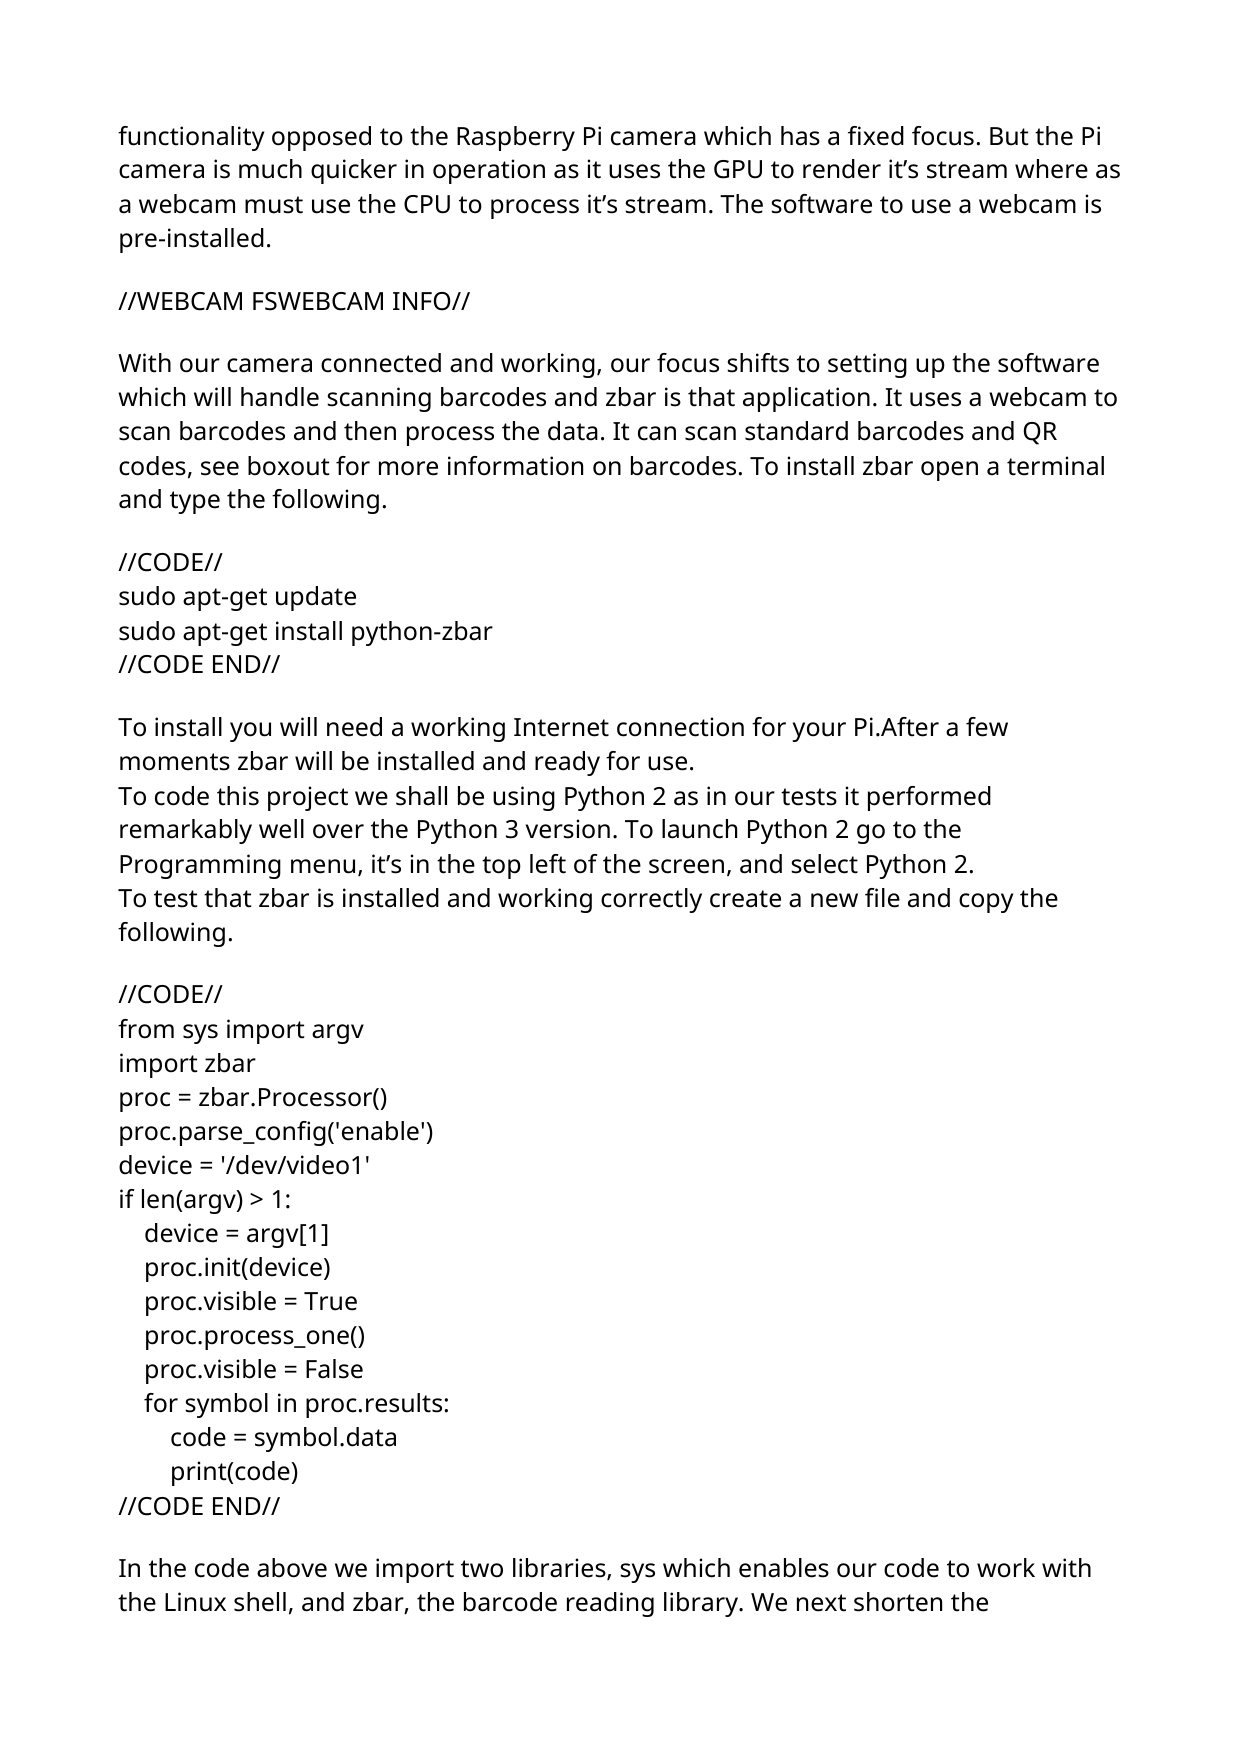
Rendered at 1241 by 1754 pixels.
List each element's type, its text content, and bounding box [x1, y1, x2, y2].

text With our camera connected and working, our focus shifts to setting up the software which will handle scanning barcodes and zbar is that application. It uses a webcam to scan barcodes and then process the data. It can scan standard barcodes and QR codes, see boxout for more information on barcodes. To install zbar open a terminal and type the following. [118, 346, 1122, 516]
text import zbar [118, 1045, 1122, 1079]
text In the code above we import two libraries, sys which enables our code to work with the Linux shell, and zbar, the barcode reading library. We next shorten the [118, 1551, 1122, 1619]
text code = symbol.data [118, 1420, 1122, 1454]
text //CODE// [118, 977, 1122, 1011]
text proc.visible = False [118, 1352, 1122, 1386]
text sudo apt-get install python-zbar [118, 613, 1122, 647]
text if len(argv) > 1: [118, 1182, 1122, 1216]
text //WEBCAM FSWEBCAM INFO// [118, 283, 1122, 317]
text proc.visible = True [118, 1284, 1122, 1318]
text //CODE END// [118, 1488, 1122, 1522]
text print(code) [118, 1454, 1122, 1488]
text To test that zbar is installed and working correctly create a new file and copy the following. [118, 880, 1122, 948]
text functionality opposed to the Raspberry Pi camera which has a fixed focus. But the Pi camera is much quicker in operation as it uses the GPU to render it’s stream where as a webcam must use the CPU to process it’s stream. The software to use a webcam is pre-installed. [118, 118, 1122, 254]
text proc.parse_config('enable') [118, 1113, 1122, 1147]
text for symbol in proc.results: [118, 1386, 1122, 1420]
text from sys import argv [118, 1011, 1122, 1045]
text device = argv[1] [118, 1216, 1122, 1250]
text proc.process_one() [118, 1318, 1122, 1352]
text //CODE END// [118, 647, 1122, 681]
text device = '/dev/video1' [118, 1147, 1122, 1182]
text To code this project we shall be using Python 2 as in our tests it performed remarkably well over the Python 3 version. To launch Python 2 go to the Programming menu, it’s in the top left of the screen, and select Python 2. [118, 778, 1122, 880]
text To install you will need a working Internet connection for your Pi.After a few moments zbar will be installed and ready for use. [118, 710, 1122, 778]
text proc.init(device) [118, 1250, 1122, 1284]
text sudo apt-get update [118, 579, 1122, 613]
text //CODE// [118, 545, 1122, 579]
text proc = zbar.Processor() [118, 1079, 1122, 1113]
